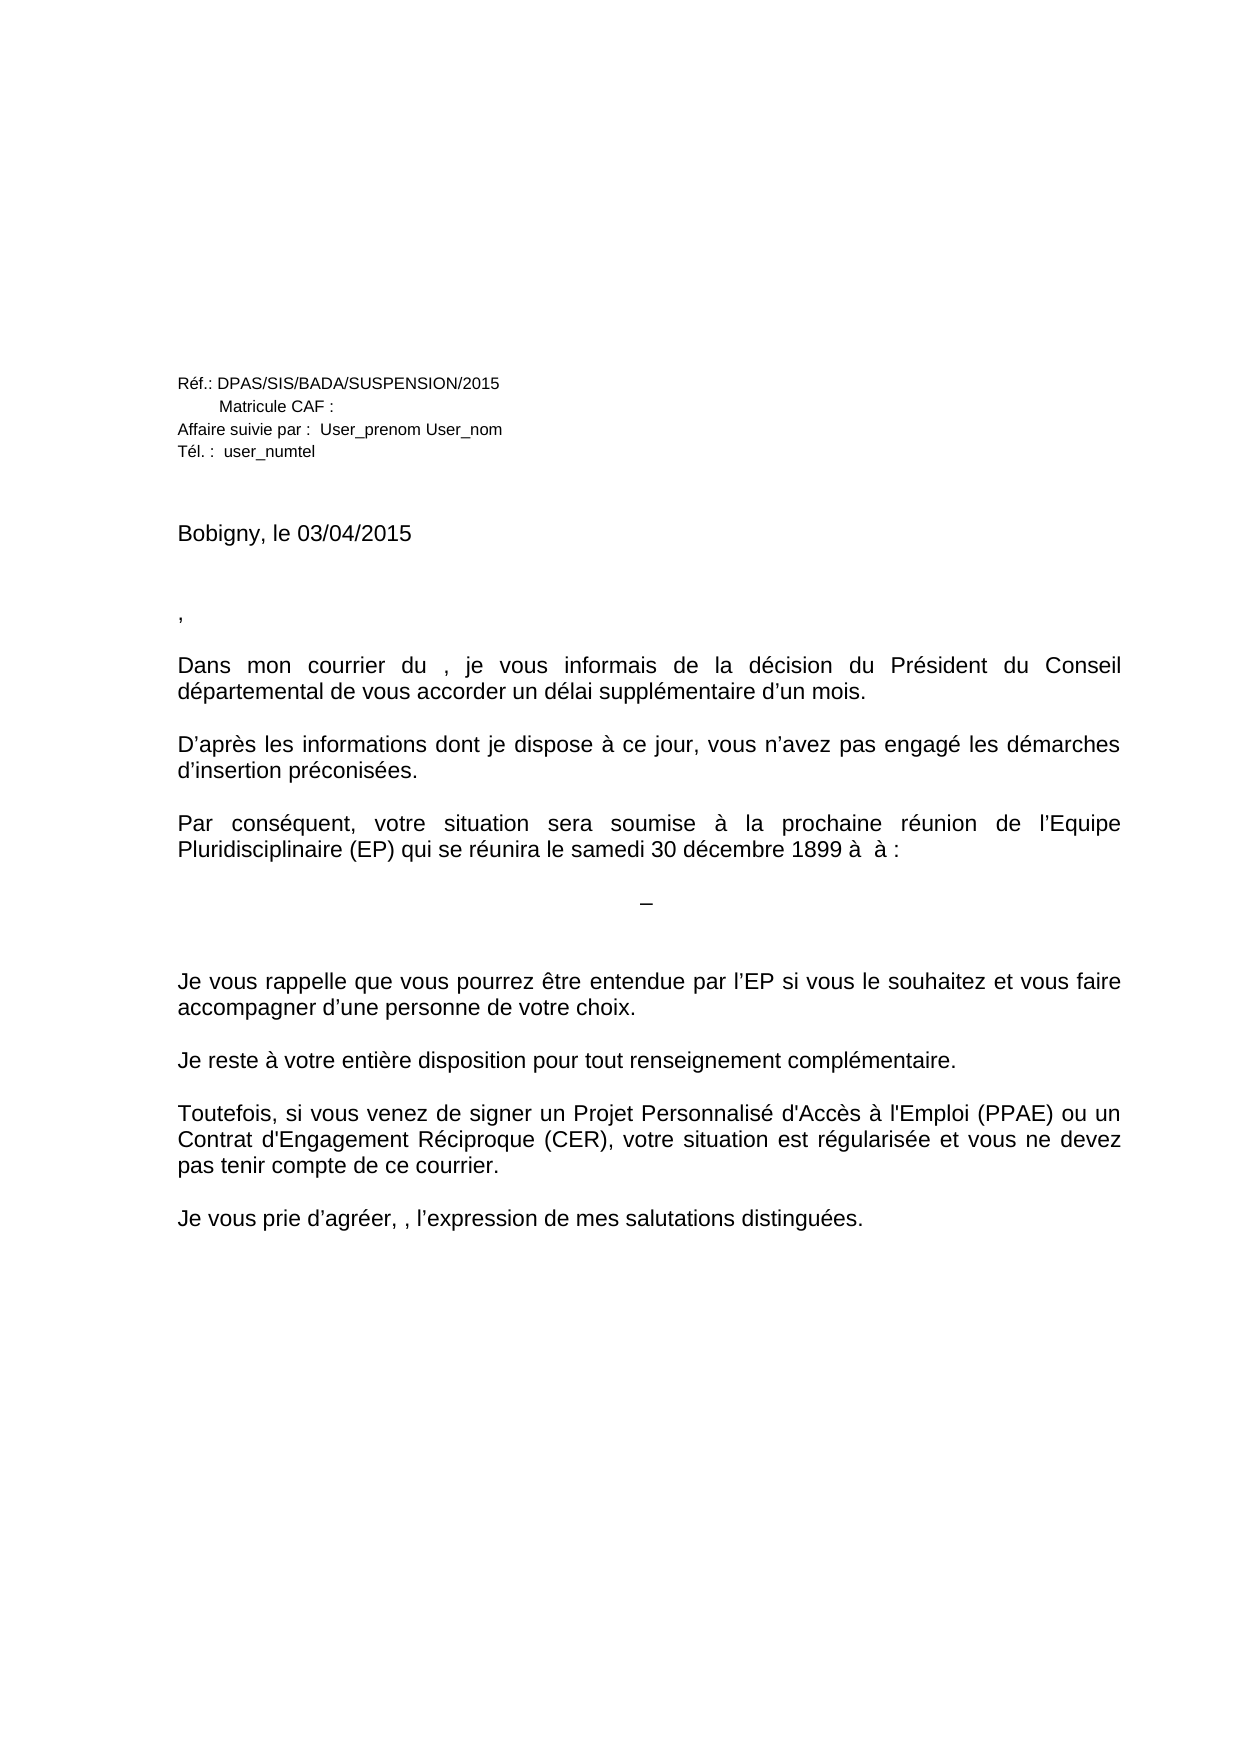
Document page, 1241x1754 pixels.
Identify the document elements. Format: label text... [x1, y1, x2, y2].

table_header [177, 233, 649, 271]
table_cell Réf.: DPAS/SIS/BADA/SUSPENSION/2015 Matricule CAF : Affaire suivie par : user_prenom user_nom Tél. : user_numtel Bobigny, le 03/04/2015 [177, 371, 649, 546]
table_header [650, 233, 1122, 271]
table_cell [177, 271, 649, 371]
text Toutefois, si vous venez de signer un Projet Personnalisé d'Accès à l'Emploi (PPAE) ou un Contrat d'Engagement Réciproque (CER), votre situation est régularisée et vous ne devez pas tenir compte de ce courrier. [177, 1100, 1122, 1179]
text Je vous prie d’agréer, , l’expression de mes salutations distinguées. [177, 1205, 1122, 1231]
text Je vous rappelle que vous pourrez être entendue par l’EP si vous le souhaitez et vous faire accompagner d’une personne de votre choix. [177, 968, 1122, 1021]
table_cell [650, 271, 1122, 371]
table_cell [650, 371, 1122, 546]
text – [177, 889, 1122, 915]
text D’après les informations dont je dispose à ce jour, vous n’avez pas engagé les démarches d’insertion préconisées. [177, 731, 1122, 783]
text Par conséquent, votre situation sera soumise à la prochaine réunion de l’Equipe Pluridisciplinaire (EP) qui se réunira le samedi 30 décembre 1899 à à : [177, 810, 1122, 862]
text Je reste à votre entière disposition pour tout renseignement complémentaire. [177, 1047, 1122, 1073]
text , [177, 599, 1122, 625]
text Dans mon courrier du , je vous informais de la décision du Président du Conseil départemental de vous accorder un délai supplémentaire d’un mois. [177, 652, 1122, 704]
